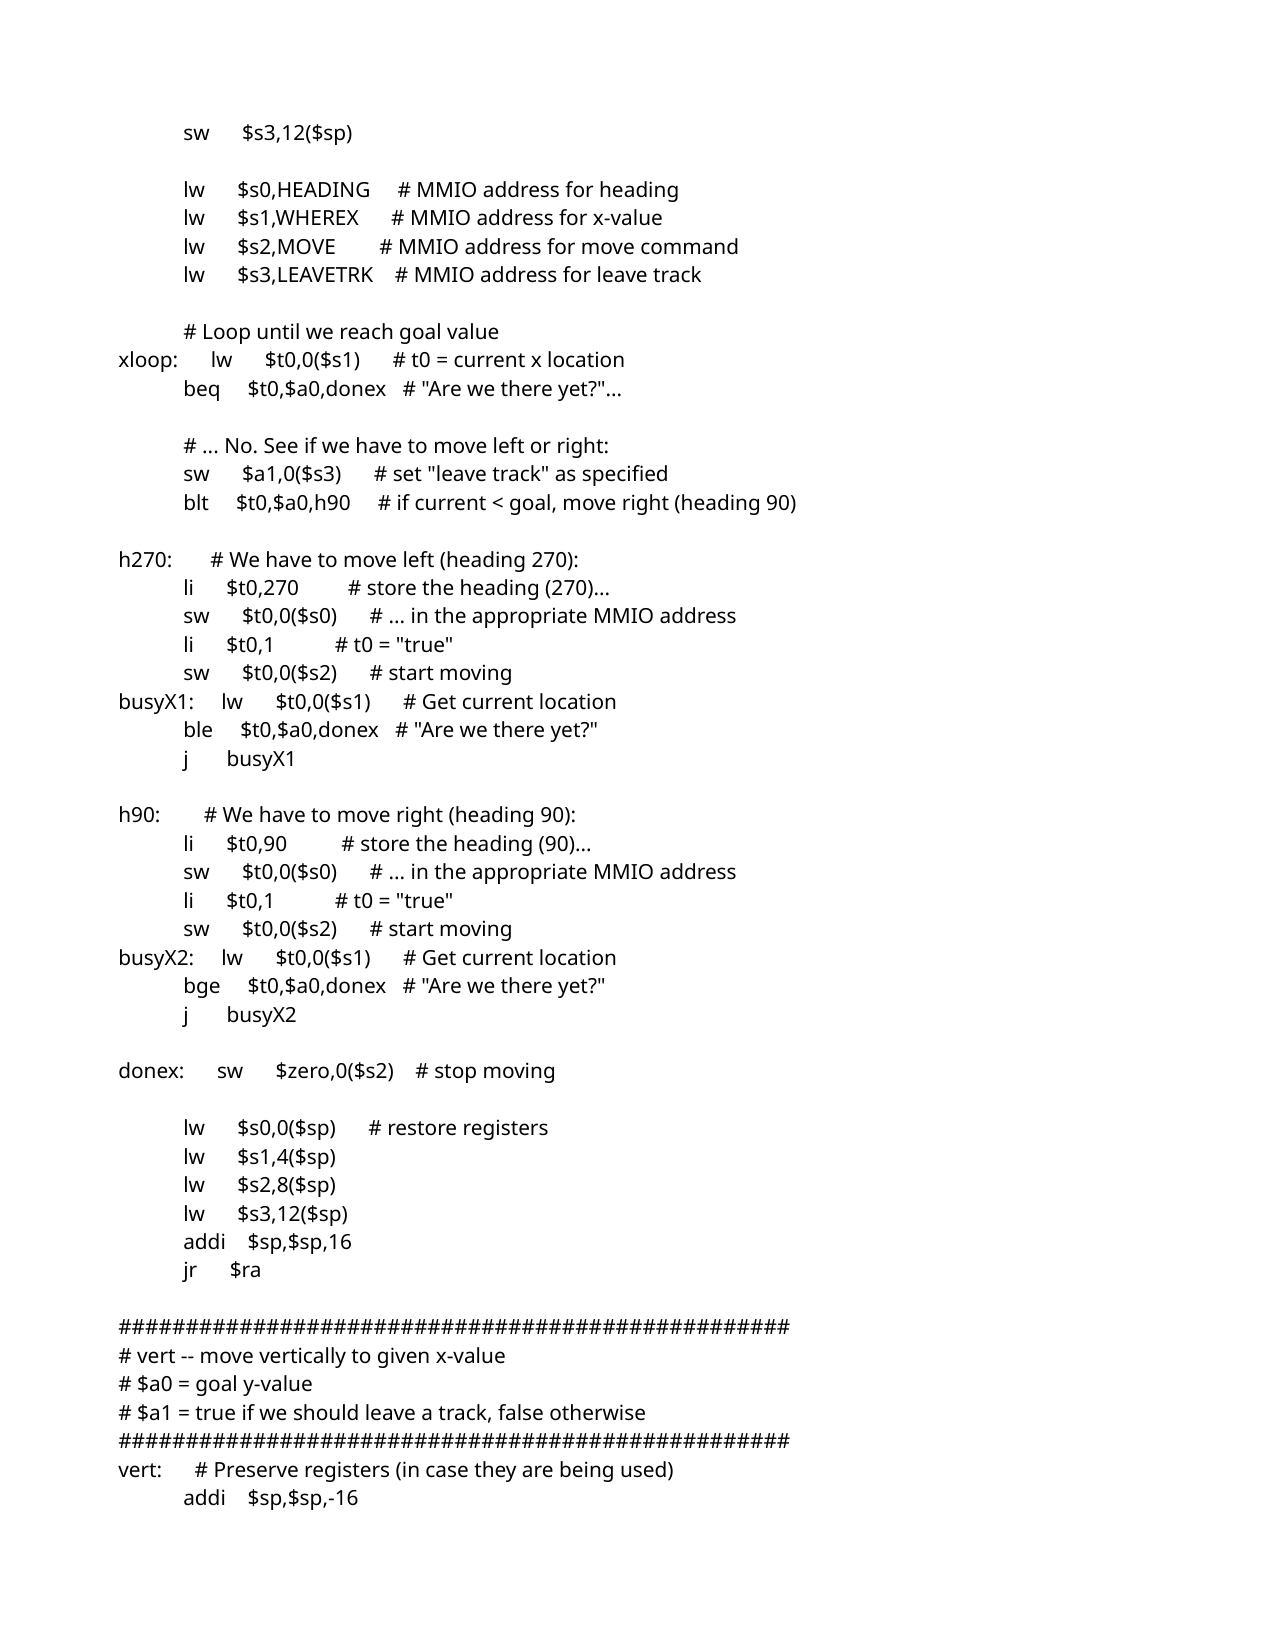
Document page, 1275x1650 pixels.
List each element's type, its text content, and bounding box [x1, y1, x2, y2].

text # $a0 = goal y-value [118, 1369, 1157, 1398]
text vert: # Preserve registers (in case they are being used) [118, 1455, 1157, 1483]
text lw $s3,LEAVETRK # MMIO address for leave track [118, 260, 1157, 289]
text # ... No. See if we have to move left or right: [118, 431, 1157, 459]
text sw $t0,0($s2) # start moving [118, 914, 1157, 943]
text lw $s3,12($sp) [118, 1199, 1157, 1227]
text donex: sw $zero,0($s2) # stop moving [118, 1057, 1157, 1085]
text li $t0,1 # t0 = "true" [118, 630, 1157, 658]
text j busyX2 [118, 1000, 1157, 1028]
text lw $s1,4($sp) [118, 1142, 1157, 1170]
text sw $a1,0($s3) # set "leave track" as specified [118, 459, 1157, 488]
text h90: # We have to move right (heading 90): [118, 801, 1157, 829]
text sw $s3,12($sp) [118, 118, 1157, 147]
text busyX1: lw $t0,0($s1) # Get current location [118, 687, 1157, 715]
text j busyX1 [118, 744, 1157, 772]
text li $t0,90 # store the heading (90)... [118, 829, 1157, 857]
text sw $t0,0($s2) # start moving [118, 658, 1157, 687]
text addi $sp,$sp,16 [118, 1227, 1157, 1256]
text sw $t0,0($s0) # ... in the appropriate MMIO address [118, 857, 1157, 886]
text # Loop until we reach goal value [118, 317, 1157, 346]
text lw $s2,8($sp) [118, 1170, 1157, 1199]
text sw $t0,0($s0) # ... in the appropriate MMIO address [118, 602, 1157, 630]
text ################################################## [118, 1312, 1157, 1341]
text lw $s0,HEADING # MMIO address for heading [118, 175, 1157, 203]
text busyX2: lw $t0,0($s1) # Get current location [118, 943, 1157, 971]
text xloop: lw $t0,0($s1) # t0 = current x location [118, 346, 1157, 374]
text addi $sp,$sp,-16 [118, 1483, 1157, 1512]
text blt $t0,$a0,h90 # if current < goal, move right (heading 90) [118, 488, 1157, 516]
text ################################################## [118, 1426, 1157, 1455]
text h270: # We have to move left (heading 270): [118, 545, 1157, 573]
text jr $ra [118, 1256, 1157, 1284]
text # $a1 = true if we should leave a track, false otherwise [118, 1398, 1157, 1426]
text lw $s1,WHEREX # MMIO address for x-value [118, 203, 1157, 232]
text lw $s2,MOVE # MMIO address for move command [118, 232, 1157, 260]
text li $t0,270 # store the heading (270)... [118, 573, 1157, 602]
text # vert -- move vertically to given x-value [118, 1341, 1157, 1369]
text bge $t0,$a0,donex # "Are we there yet?" [118, 971, 1157, 1000]
text lw $s0,0($sp) # restore registers [118, 1113, 1157, 1142]
text ble $t0,$a0,donex # "Are we there yet?" [118, 715, 1157, 744]
text beq $t0,$a0,donex # "Are we there yet?"... [118, 374, 1157, 402]
text li $t0,1 # t0 = "true" [118, 886, 1157, 914]
